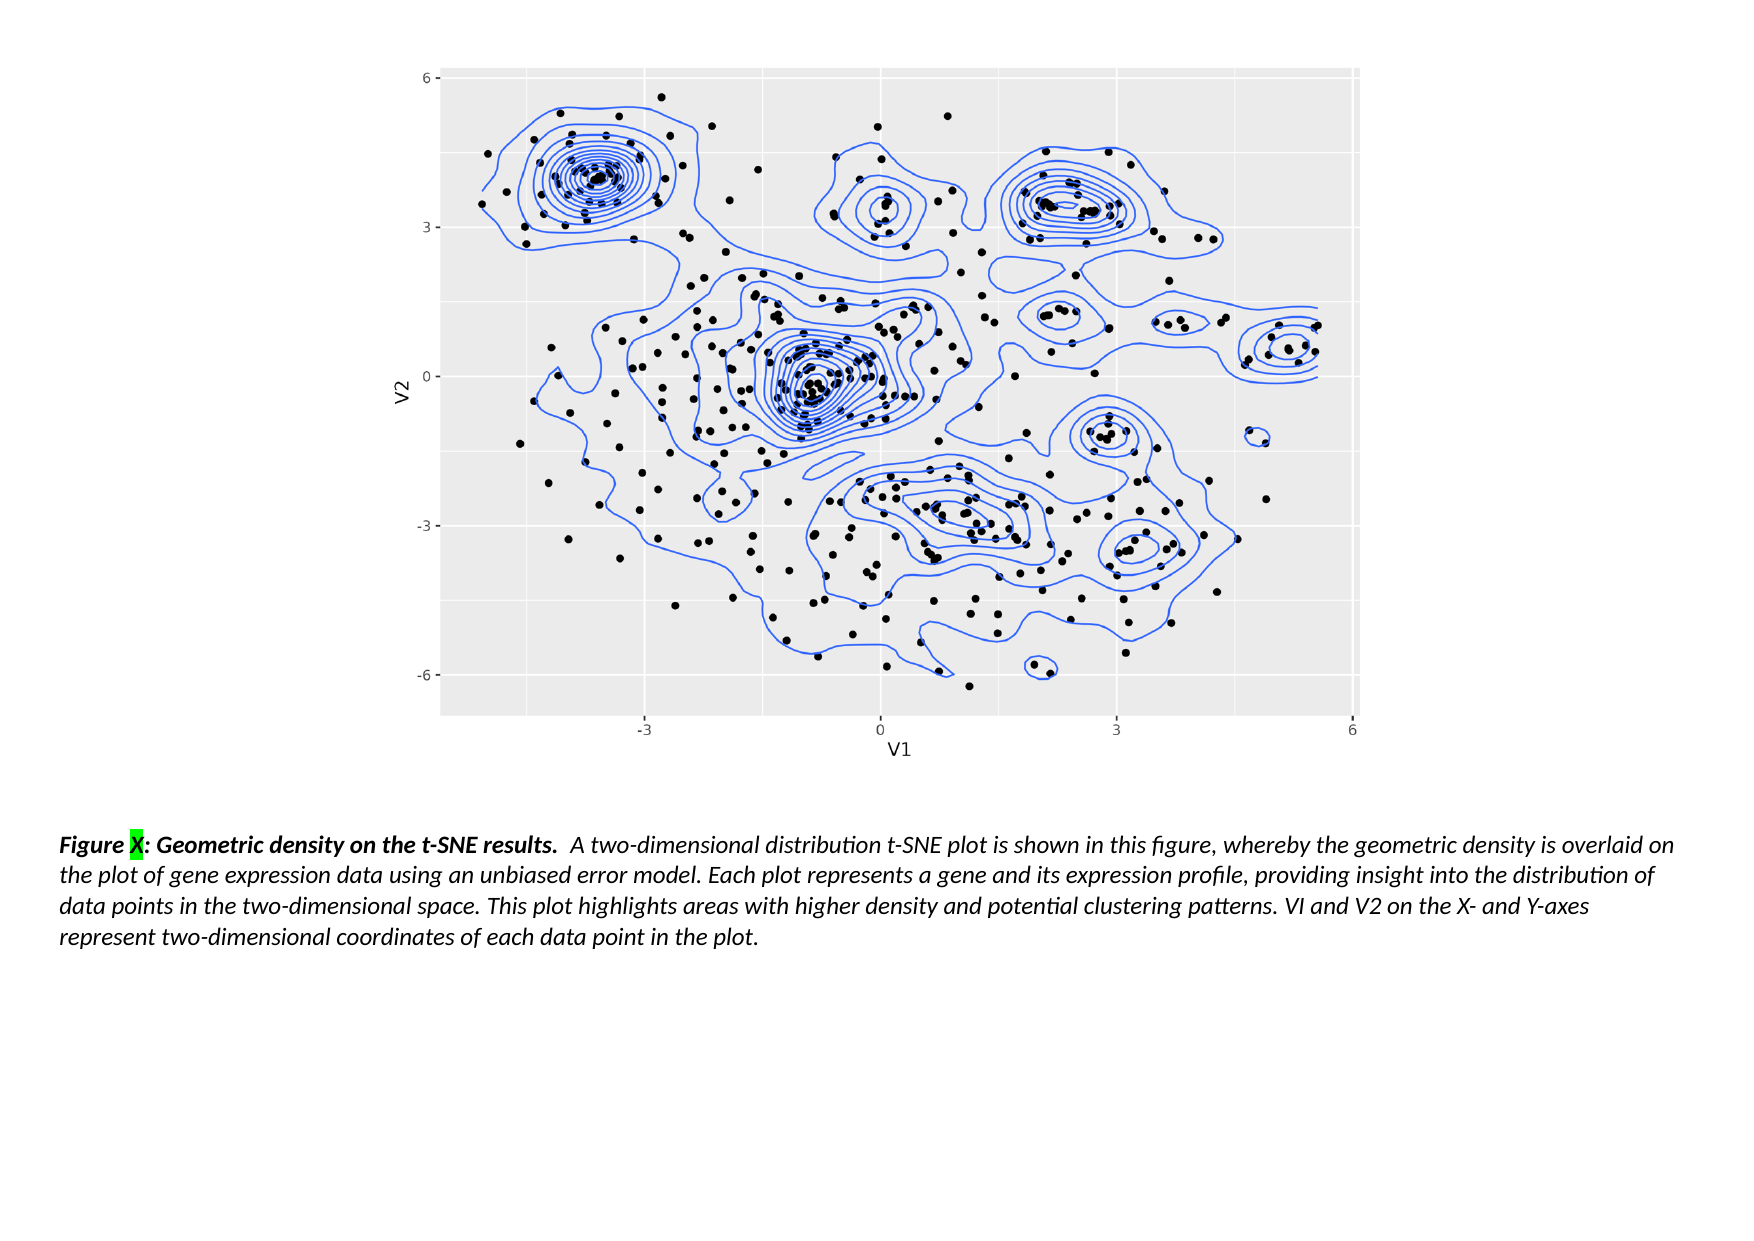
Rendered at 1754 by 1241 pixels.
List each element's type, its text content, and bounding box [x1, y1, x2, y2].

text Figure X: Geometric density on the t-SNE results. A two-dimensional distribution t-SNE plot is shown in this figure, whereby the geometric density is overlaid on the plot of gene expression data using an unbiased error model. Each plot represents a gene and its expression profile, providing insight into the distribution of data points in the two-dimensional space. This plot highlights areas with higher density and potential clustering patterns. VI and V2 on the X- and Y-axes represent two-dimensional coordinates of each data point in the plot. [59, 829, 1695, 951]
picture [385, 59, 1369, 769]
